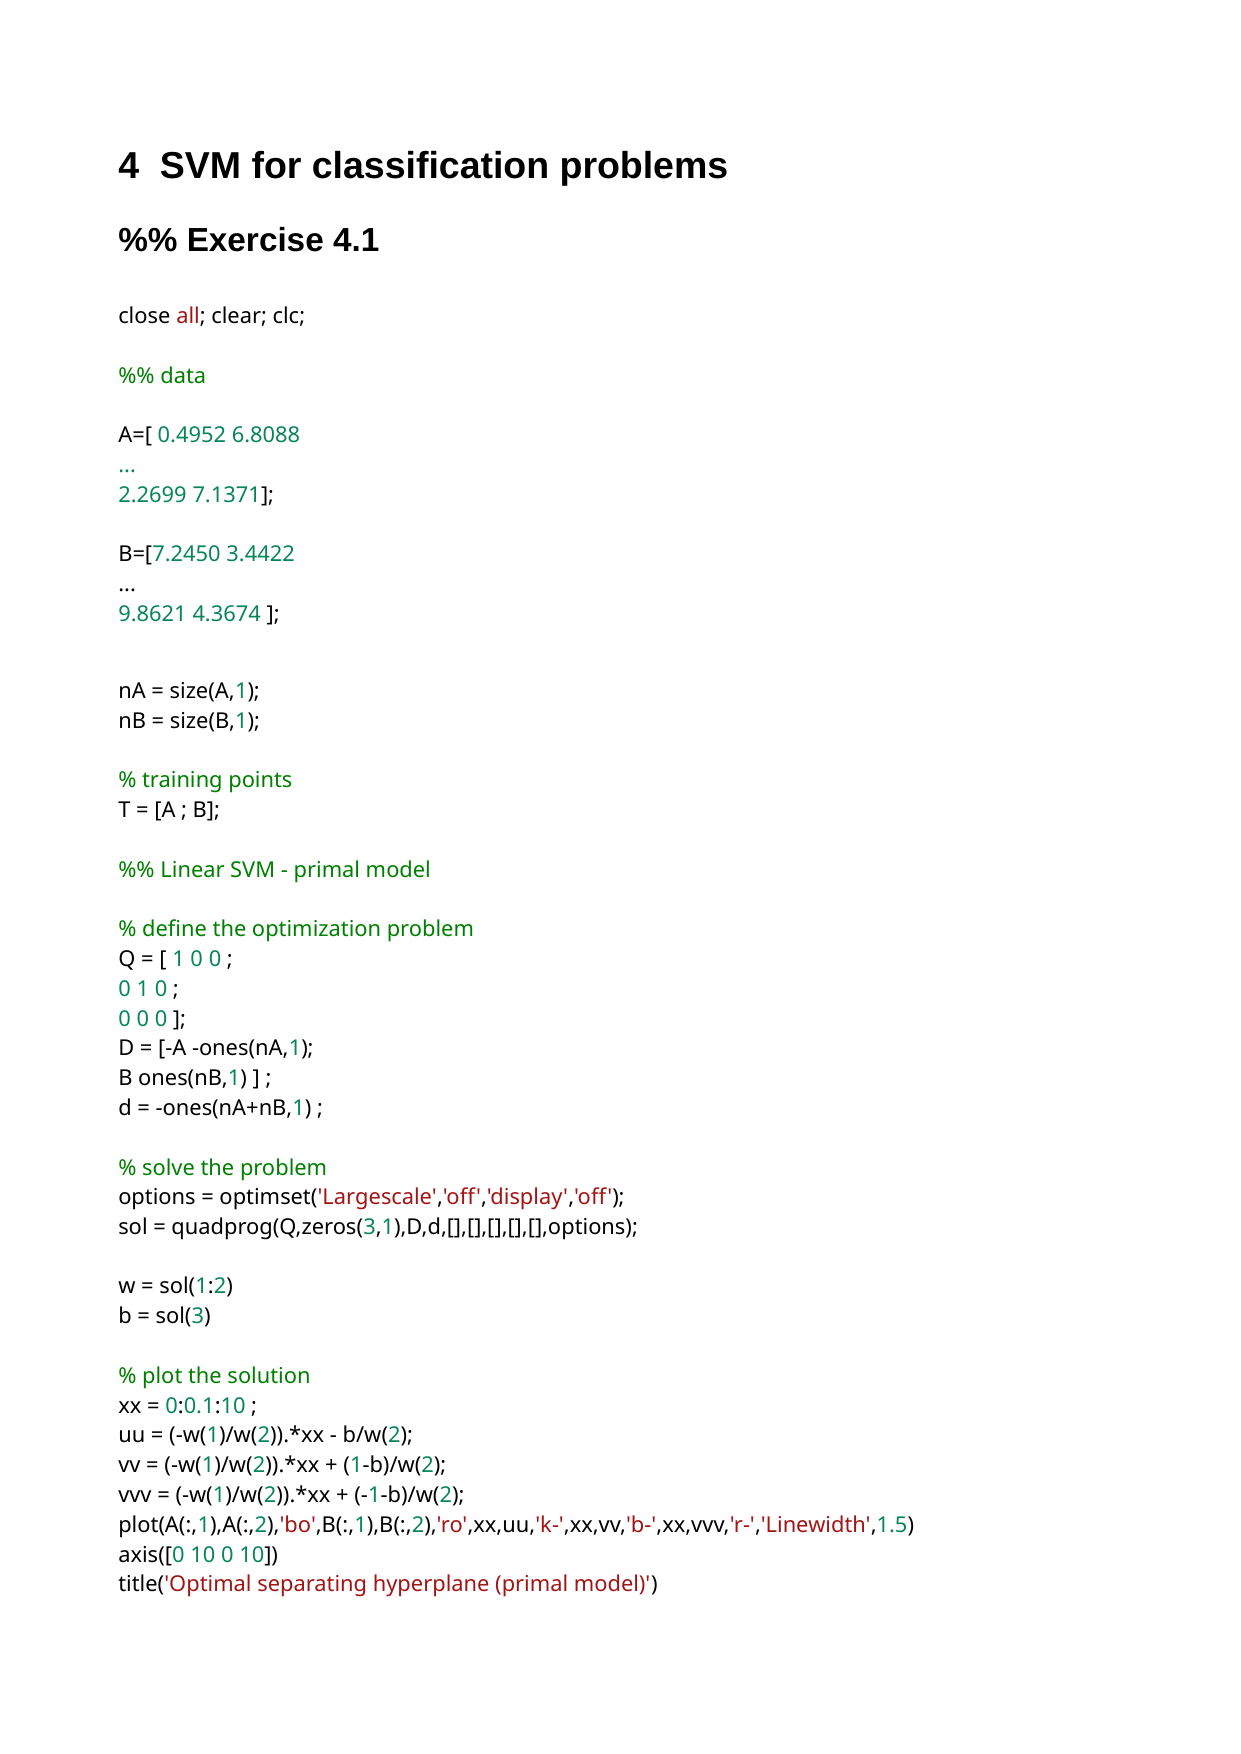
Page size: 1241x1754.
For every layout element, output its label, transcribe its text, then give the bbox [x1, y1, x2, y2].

text w = sol(1:2) [118, 1271, 1122, 1300]
text plot(A(:,1),A(:,2),'bo',B(:,1),B(:,2),'ro',xx,uu,'k-',xx,vv,'b-',xx,vvv,'r-','Linewidth',1.5) [118, 1509, 1122, 1538]
text xx = 0:0.1:10 ; [118, 1389, 1122, 1419]
text Q = [ 1 0 0 ; [118, 943, 1122, 973]
text % plot the solution [118, 1360, 1122, 1389]
text nB = size(B,1); [118, 705, 1122, 735]
text B ones(nB,1) ] ; [118, 1062, 1122, 1092]
text 2.2699 7.1371]; [118, 479, 1122, 508]
subtitle 4 SVM for classification problems [118, 143, 1122, 186]
text %% Linear SVM - primal model [118, 854, 1122, 883]
text uu = (-w(1)/w(2)).*xx - b/w(2); [118, 1419, 1122, 1449]
text T = [A ; B]; [118, 794, 1122, 824]
text % define the optimization problem [118, 913, 1122, 943]
text %% data [118, 360, 1122, 389]
text 9.8621 4.3674 ]; [118, 598, 1122, 628]
text ... [118, 568, 1122, 598]
text vv = (-w(1)/w(2)).*xx + (1-b)/w(2); [118, 1449, 1122, 1479]
text B=[7.2450 3.4422 [118, 538, 1122, 568]
text A=[ 0.4952 6.8088 [118, 419, 1122, 449]
text title('Optimal separating hyperplane (primal model)') [118, 1568, 1122, 1598]
text 0 0 0 ]; [118, 1003, 1122, 1032]
text nA = size(A,1); [118, 675, 1122, 705]
text vvv = (-w(1)/w(2)).*xx + (-1-b)/w(2); [118, 1479, 1122, 1509]
text options = optimset('Largescale','off','display','off'); [118, 1181, 1122, 1211]
text D = [-A -ones(nA,1); [118, 1032, 1122, 1062]
text 0 1 0 ; [118, 973, 1122, 1003]
text axis([0 10 0 10]) [118, 1538, 1122, 1568]
subtitle %% Exercise 4.1 [118, 219, 1122, 258]
text sol = quadprog(Q,zeros(3,1),D,d,[],[],[],[],[],options); [118, 1211, 1122, 1241]
text % solve the problem [118, 1151, 1122, 1181]
text close all; clear; clc; [118, 300, 1122, 330]
text b = sol(3) [118, 1300, 1122, 1330]
text % training points [118, 764, 1122, 794]
text ... [118, 449, 1122, 479]
text d = -ones(nA+nB,1) ; [118, 1092, 1122, 1122]
